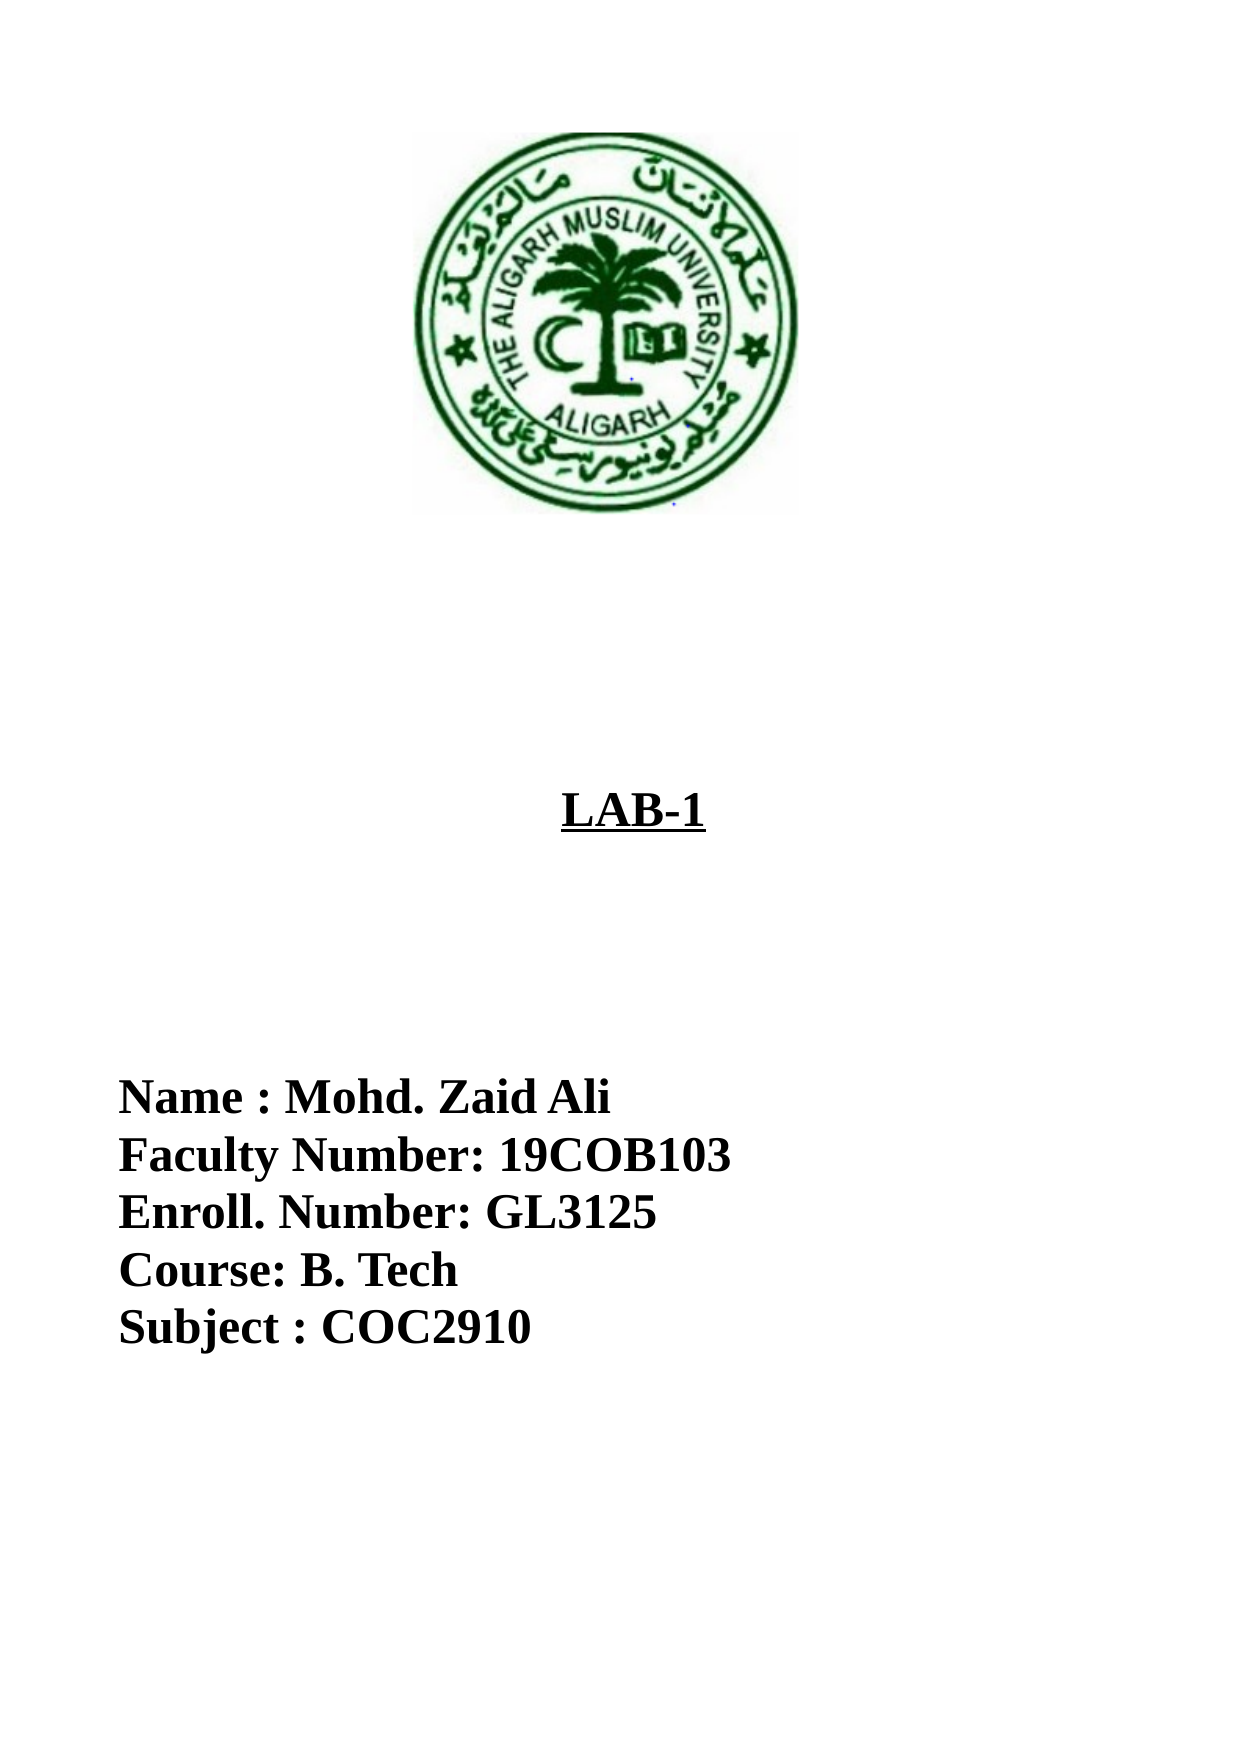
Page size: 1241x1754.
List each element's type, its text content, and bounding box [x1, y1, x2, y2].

text Course: B. Tech [118, 1239, 1122, 1297]
text Enroll. Number: GL3125 [118, 1182, 1122, 1239]
text Name : Mohd. Zaid Ali [118, 1067, 1122, 1124]
text LAB-1 [118, 779, 1122, 837]
text Subject : COC2910 [118, 1297, 1122, 1354]
picture [274, 86, 966, 594]
text Faculty Number: 19COB103 [118, 1124, 1122, 1182]
